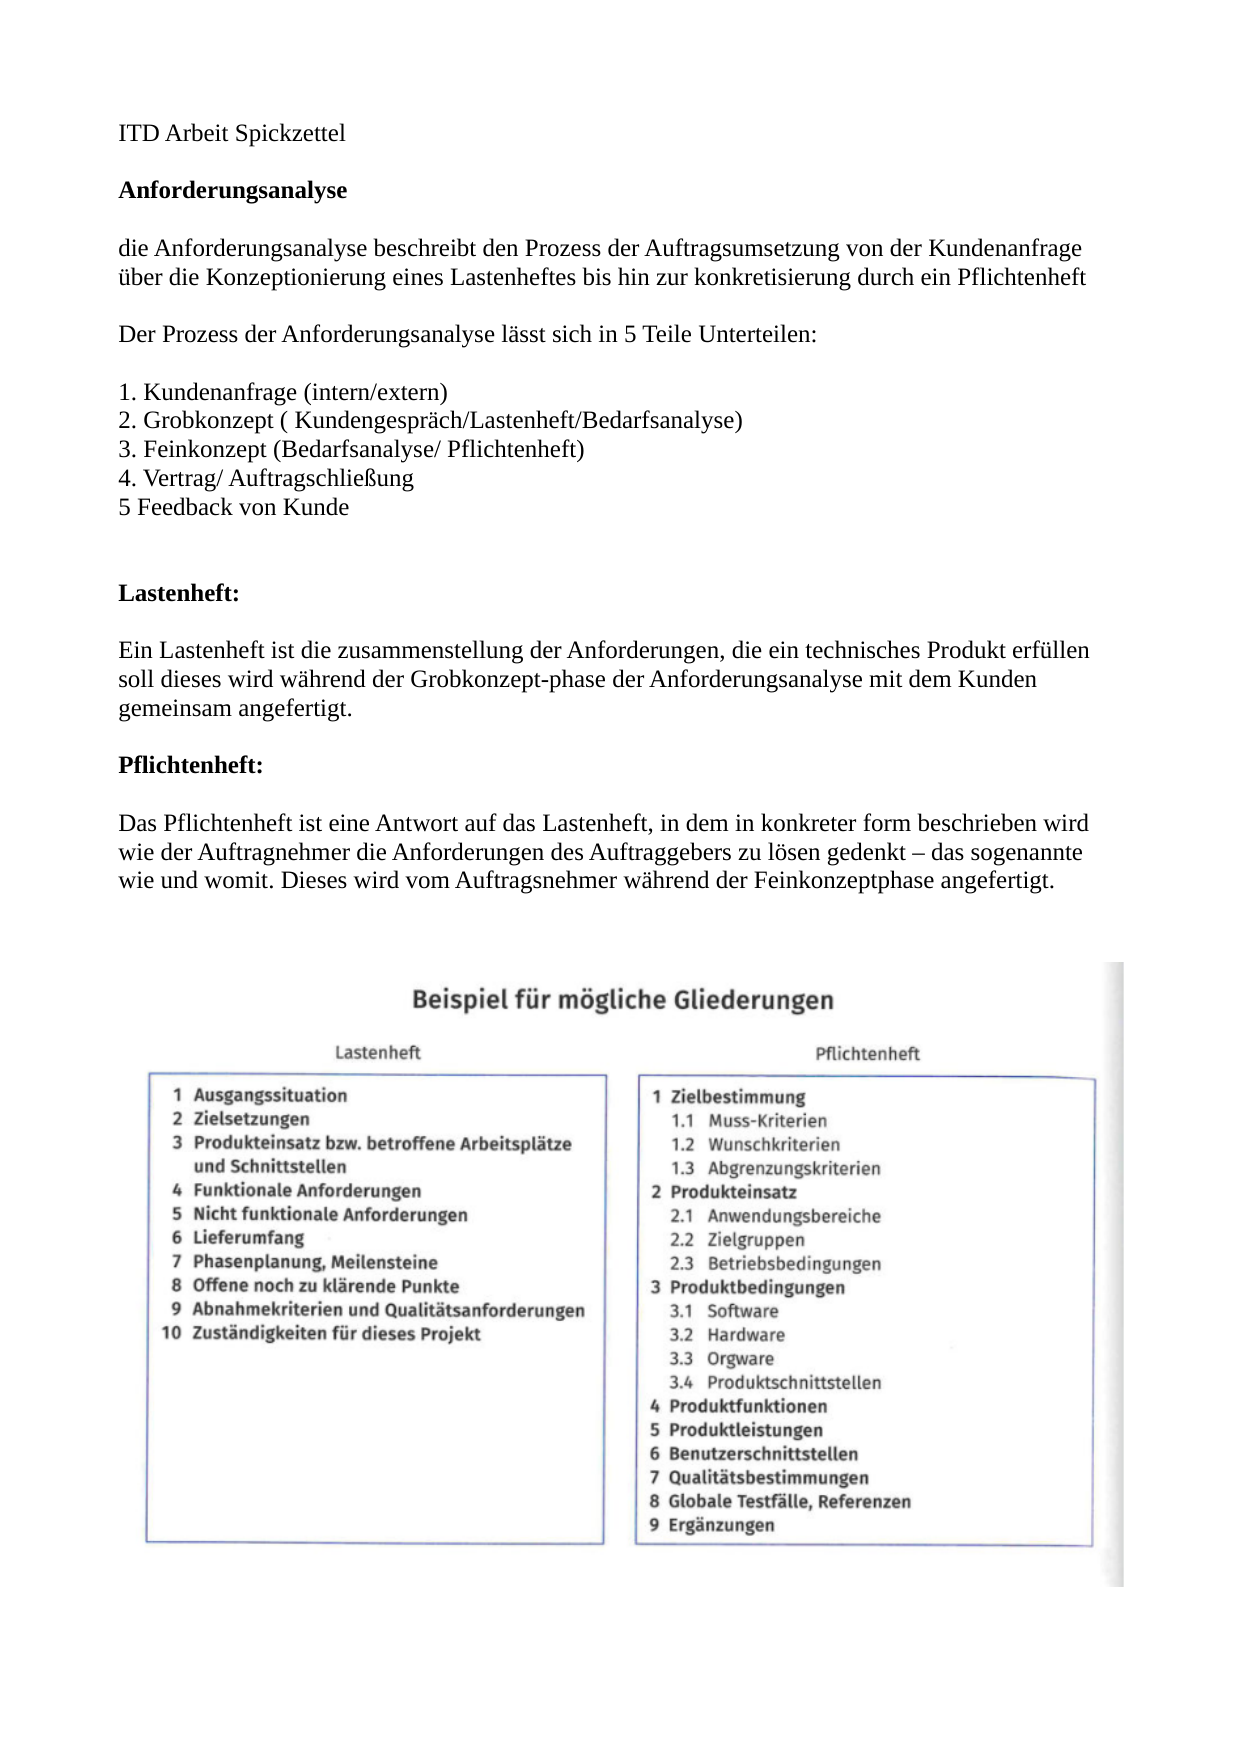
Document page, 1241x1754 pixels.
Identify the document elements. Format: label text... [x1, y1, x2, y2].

text Pflichtenheft: [118, 751, 1122, 779]
text 5 Feedback von Kunde [118, 492, 1122, 521]
picture [119, 962, 1124, 1587]
text Ein Lastenheft ist die zusammenstellung der Anforderungen, die ein technisches Produkt erfüllen soll dieses wird während der Grobkonzept-phase der Anforderungsanalyse mit dem Kunden gemeinsam angefertigt. [118, 636, 1122, 722]
text Anforderungsanalyse die Anforderungsanalyse beschreibt den Prozess der Auftragsumsetzung von der Kundenanfrage [118, 176, 1122, 262]
text Lastenheft: [118, 578, 1122, 607]
text 3. Feinkonzept (Bedarfsanalyse/ Pflichtenheft) [118, 434, 1122, 463]
text 4. Vertrag/ Auftragschließung [118, 463, 1122, 492]
text 2. Grobkonzept ( Kundengespräch/Lastenheft/Bedarfsanalyse) [118, 406, 1122, 434]
text über die Konzeptionierung eines Lastenheftes bis hin zur konkretisierung durch ein Pflichtenheft [118, 262, 1122, 291]
text Der Prozess der Anforderungsanalyse lässt sich in 5 Teile Unterteilen: 1. Kundenanfrage (intern/extern) [118, 319, 1122, 406]
text Das Pflichtenheft ist eine Antwort auf das Lastenheft, in dem in konkreter form beschrieben wird wie der Auftragnehmer die Anforderungen des Auftraggebers zu lösen gedenkt – das sogenannte wie und womit. Dieses wird vom Auftragsnehmer während der Feinkonzeptphase angefertigt. [118, 808, 1122, 894]
text ITD Arbeit Spickzettel [118, 118, 1122, 147]
